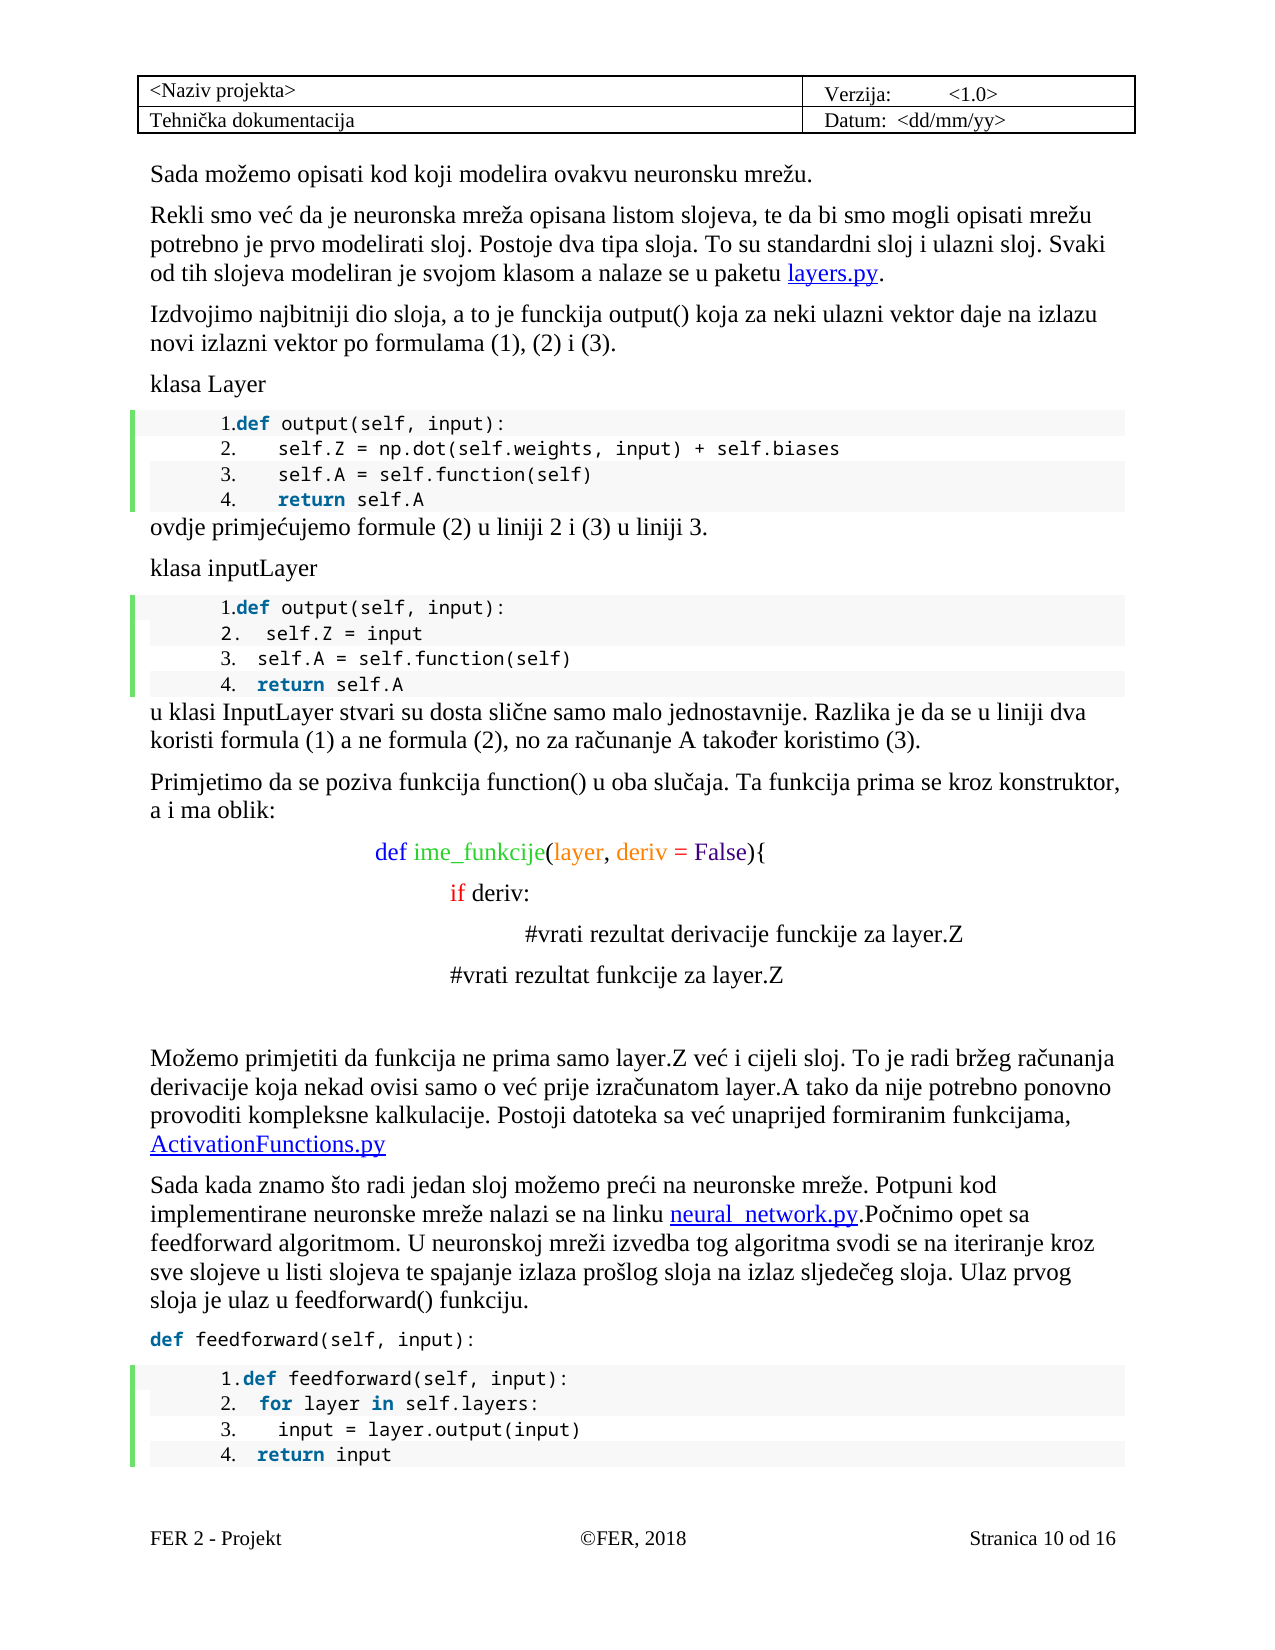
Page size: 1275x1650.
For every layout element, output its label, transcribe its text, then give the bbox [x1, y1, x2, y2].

list input = layer.output(input) [150, 1416, 1125, 1441]
text Sada možemo opisati kod koji modelira ovakvu neuronsku mrežu. [150, 159, 1125, 188]
text klasa Layer [150, 369, 1125, 398]
text Rekli smo već da je neuronska mreža opisana listom slojeva, te da bi smo mogli opisati mrežu potrebno je prvo modelirati sloj. Postoje dva tipa sloja. To su standardni sloj i ulazni sloj. Svaki od tih slojeva modeliran je svojom klasom a nalaze se u paketu layers.py. [150, 200, 1125, 286]
text Izdvojimo najbitniji dio sloja, a to je funckija output() koja za neki ulazni vektor daje na izlazu novi izlazni vektor po formulama (1), (2) i (3). [150, 299, 1125, 356]
text ovdje primjećujemo formule (2) u liniji 2 i (3) u liniji 3. [150, 512, 1125, 541]
list return self.A [150, 487, 1125, 512]
text klasa inputLayer [150, 553, 1125, 582]
list for layer in self.layers: [150, 1390, 1125, 1416]
list def output(self, input): [135, 410, 1125, 436]
list def output(self, input): [135, 595, 1125, 620]
text Možemo primjetiti da funkcija ne prima samo layer.Z već i cijeli sloj. To je radi bržeg računanja derivacije koja nekad ovisi samo o već prije izračunatom layer.A tako da nije potrebno ponovno provoditi kompleksne kalkulacije. Postoji datoteka sa već unaprijed formiranim funkcijama, ActivationFunctions.py [150, 1043, 1125, 1158]
text #vrati rezultat derivacije funckije za layer.Z [150, 919, 1125, 948]
list self.A = self.function(self) [150, 646, 1125, 671]
list return self.A [150, 671, 1125, 697]
text Primjetimo da se poziva funkcija function() u oba slučaja. Ta funkcija prima se kroz konstruktor, a i ma oblik: [150, 767, 1125, 824]
text #vrati rezultat funkcije za layer.Z [150, 961, 1125, 989]
list return input [150, 1441, 1125, 1467]
text def ime_funkcije(layer, deriv = False){ [150, 837, 1125, 866]
text def feedforward(self, input): [150, 1327, 1125, 1352]
text u klasi InputLayer stvari su dosta slične samo malo jednostavnije. Razlika je da se u liniji dva koristi formula (1) a ne formula (2), no za računanje A također koristimo (3). [150, 697, 1125, 754]
list self.A = self.function(self) [150, 461, 1125, 487]
text if deriv: [150, 878, 1125, 907]
list def feedforward(self, input): [135, 1365, 1125, 1390]
list self.Z = input [150, 620, 1125, 646]
list self.Z = np.dot(self.weights, input) + self.biases [150, 436, 1125, 461]
text Sada kada znamo što radi jedan sloj možemo preći na neuronske mreže. Potpuni kod implementirane neuronske mreže nalazi se na linku neural_network.py.Počnimo opet sa feedforward algoritmom. U neuronskoj mreži izvedba tog algoritma svodi se na iteriranje kroz sve slojeve u listi slojeva te spajanje izlaza prošlog sloja na izlaz sljedečeg sloja. Ulaz prvog sloja je ulaz u feedforward() funkciju. [150, 1171, 1125, 1314]
